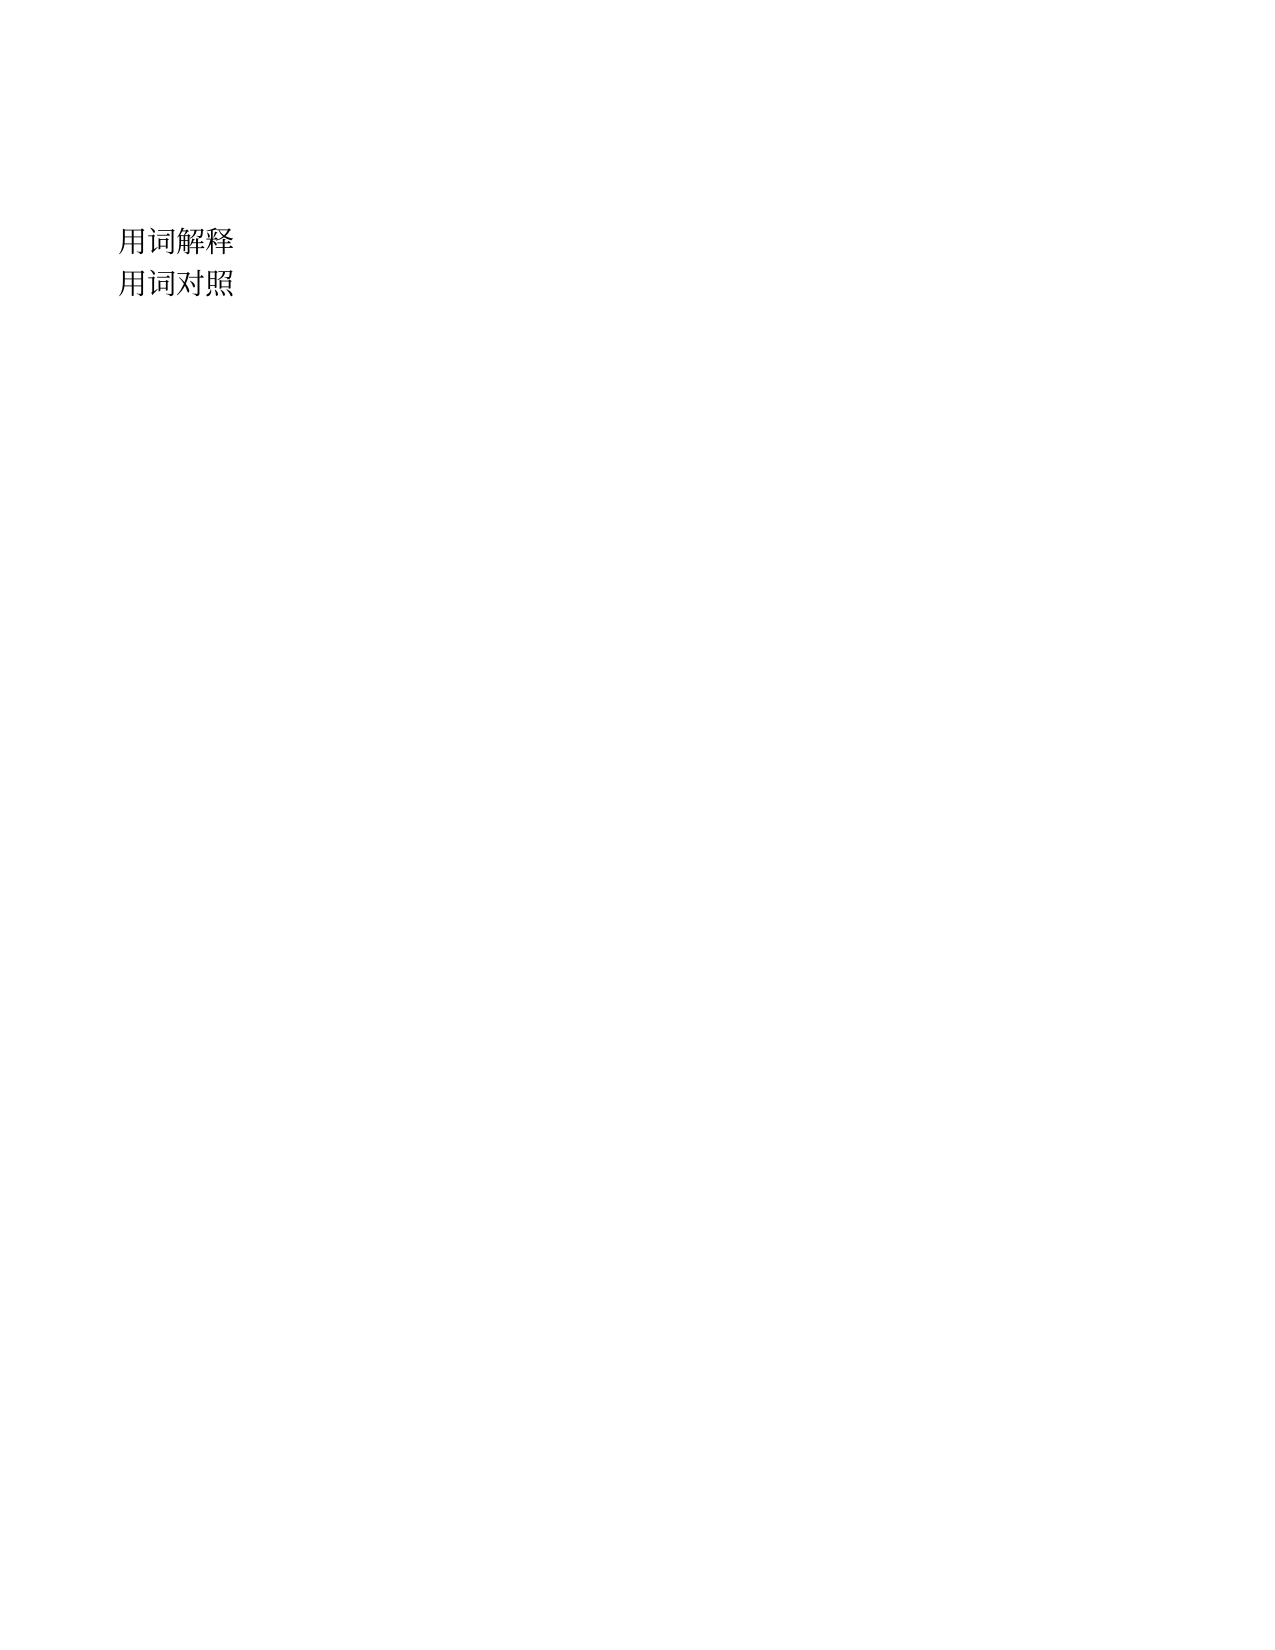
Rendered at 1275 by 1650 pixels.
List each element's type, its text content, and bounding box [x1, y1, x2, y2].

text 用词解释 [118, 219, 1157, 261]
text 用词对照 [118, 261, 1157, 302]
